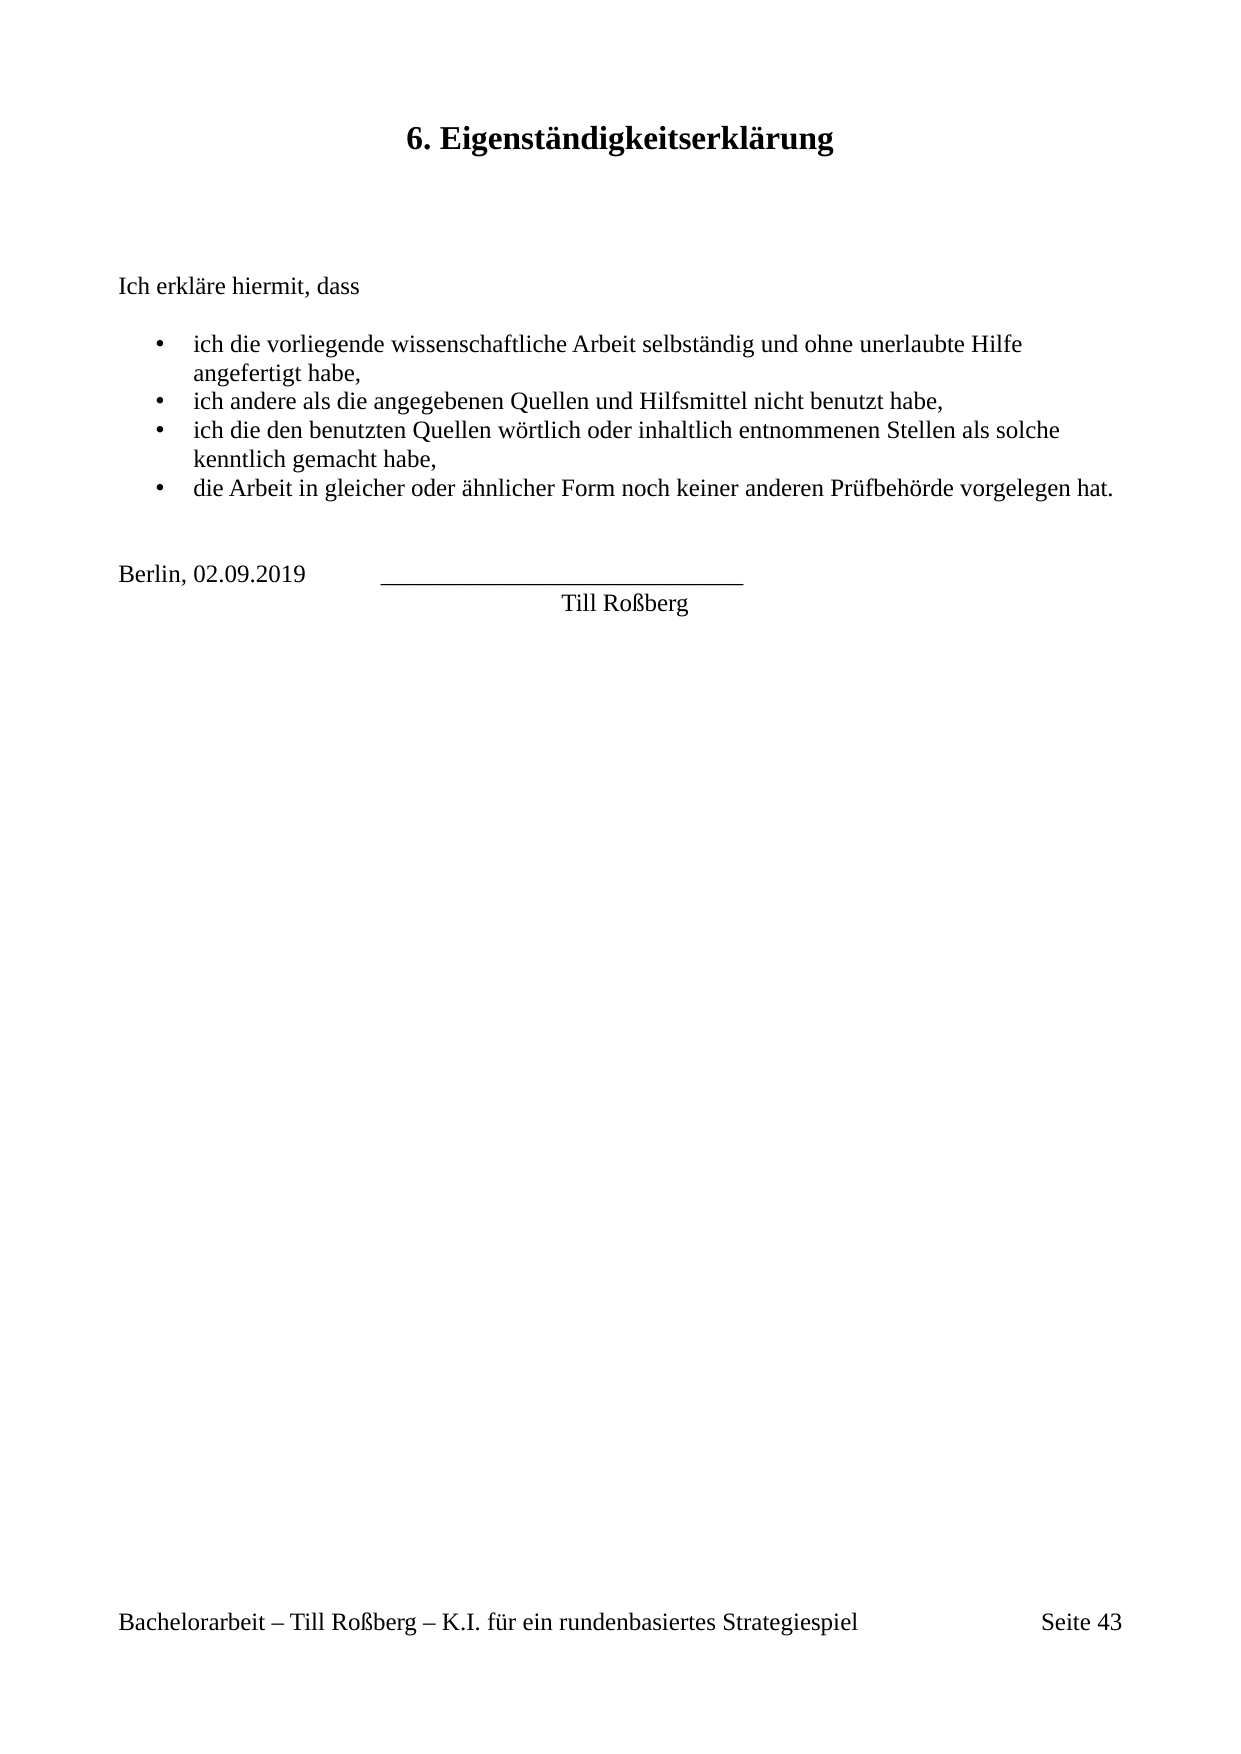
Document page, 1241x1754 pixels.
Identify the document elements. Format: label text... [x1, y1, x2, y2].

text Ich erkläre hiermit, dass [118, 271, 1122, 300]
list ich die vorliegende wissenschaftliche Arbeit selbständig und ohne unerlaubte Hilfe angefertigt habe, [156, 329, 1122, 386]
text 6. Eigenständigkeitserklärung [118, 118, 1122, 156]
list die Arbeit in gleicher oder ähnlicher Form noch keiner anderen Prüfbehörde vorgelegen hat. [156, 473, 1122, 501]
list ich die den benutzten Quellen wörtlich oder inhaltlich entnommenen Stellen als solche kenntlich gemacht habe, [156, 415, 1122, 473]
text Berlin, 02.09.2019 _____________________________ [118, 559, 1122, 588]
list ich andere als die angegebenen Quellen und Hilfsmittel nicht benutzt habe, [156, 386, 1122, 415]
text Till Roßberg [118, 588, 1122, 616]
